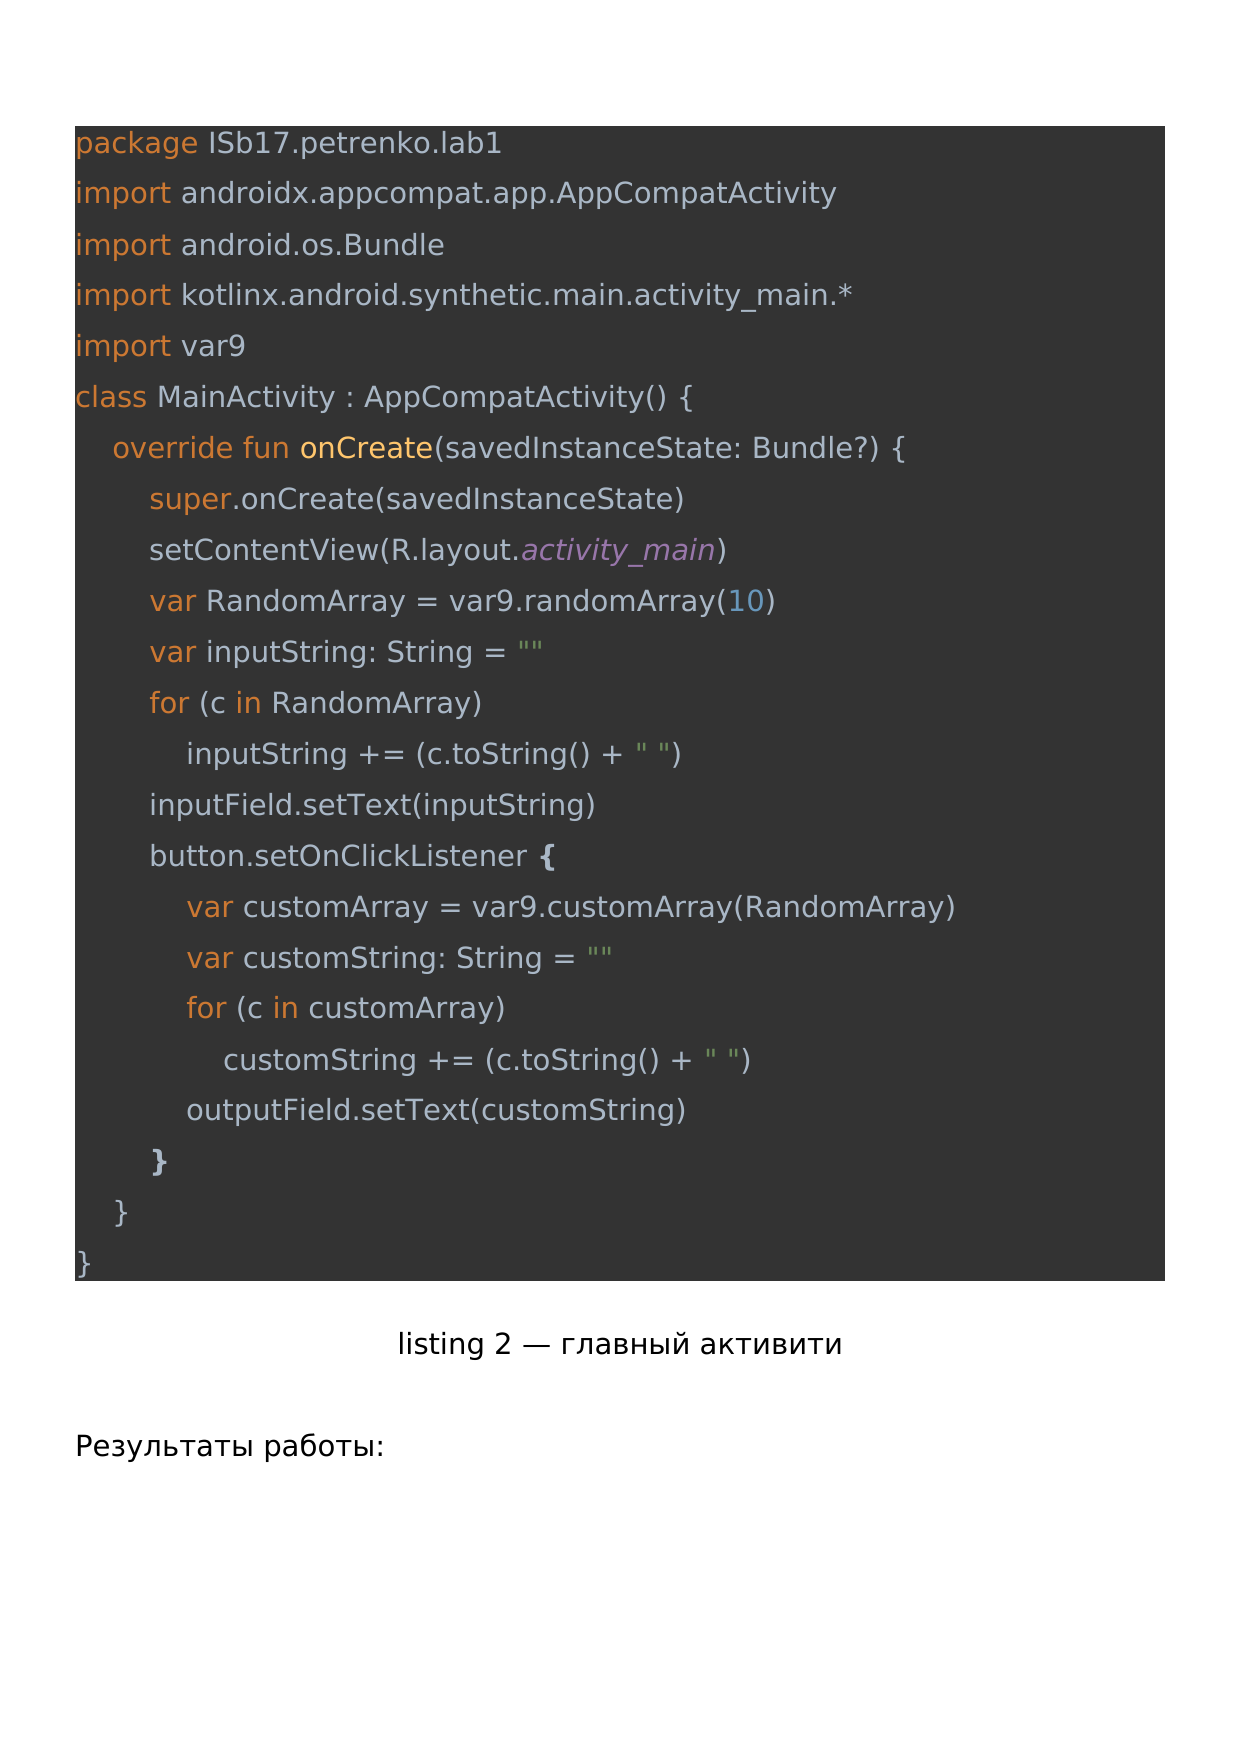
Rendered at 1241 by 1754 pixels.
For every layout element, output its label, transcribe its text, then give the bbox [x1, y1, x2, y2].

text var RandomArray = var9.randomArray(10) [75, 584, 1165, 618]
text Результаты работы: [75, 1429, 1165, 1463]
text override fun onCreate(savedInstanceState: Bundle?) { [75, 432, 1165, 466]
text } [75, 1247, 1165, 1281]
text } [75, 1145, 1165, 1179]
text import kotlinx.android.synthetic.main.activity_main.* [75, 279, 1165, 313]
text import android.os.Bundle [75, 228, 1165, 262]
text listing 2 — главный активити [75, 1327, 1165, 1361]
text package ISb17.petrenko.lab1 [75, 126, 1165, 160]
text setContentView(R.layout.activity_main) [75, 533, 1165, 567]
text customString += (c.toString() + " ") [75, 1043, 1165, 1077]
text button.setOnClickListener { [75, 839, 1165, 873]
text var inputString: String = "" [75, 635, 1165, 669]
text import androidx.appcompat.app.AppCompatActivity [75, 177, 1165, 211]
text for (c in RandomArray) [75, 686, 1165, 720]
text import var9 [75, 330, 1165, 364]
text outputField.setText(customString) [75, 1094, 1165, 1128]
text var customString: String = "" [75, 941, 1165, 975]
text class MainActivity : AppCompatActivity() { [75, 381, 1165, 414]
text for (c in customArray) [75, 992, 1165, 1026]
text } [75, 1196, 1165, 1229]
text inputString += (c.toString() + " ") [75, 737, 1165, 771]
text inputField.setText(inputString) [75, 788, 1165, 822]
text var customArray = var9.customArray(RandomArray) [75, 890, 1165, 924]
text super.onCreate(savedInstanceState) [75, 482, 1165, 516]
